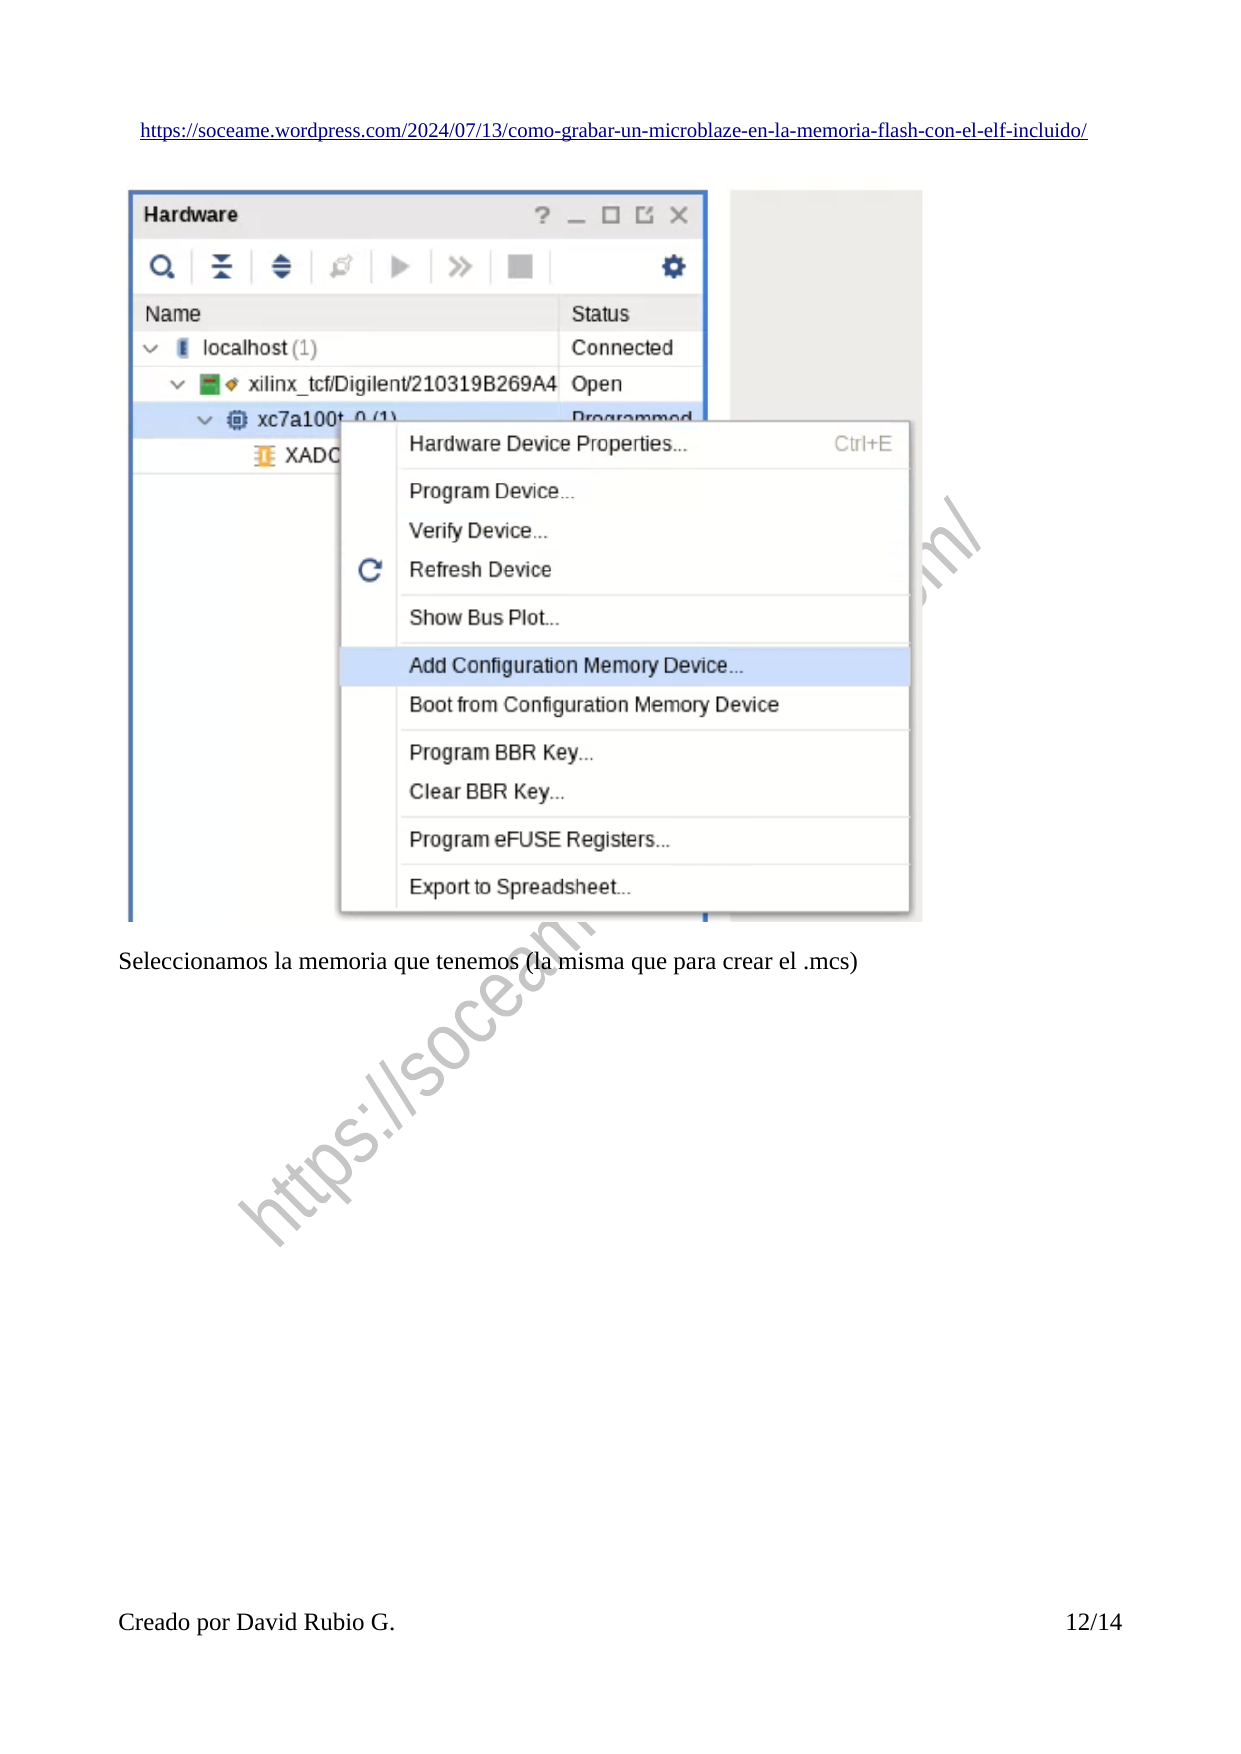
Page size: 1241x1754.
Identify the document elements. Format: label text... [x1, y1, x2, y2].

text Seleccionamos la memoria que tenemos (la misma que para crear el .mcs) [118, 946, 1122, 974]
picture [118, 177, 923, 922]
